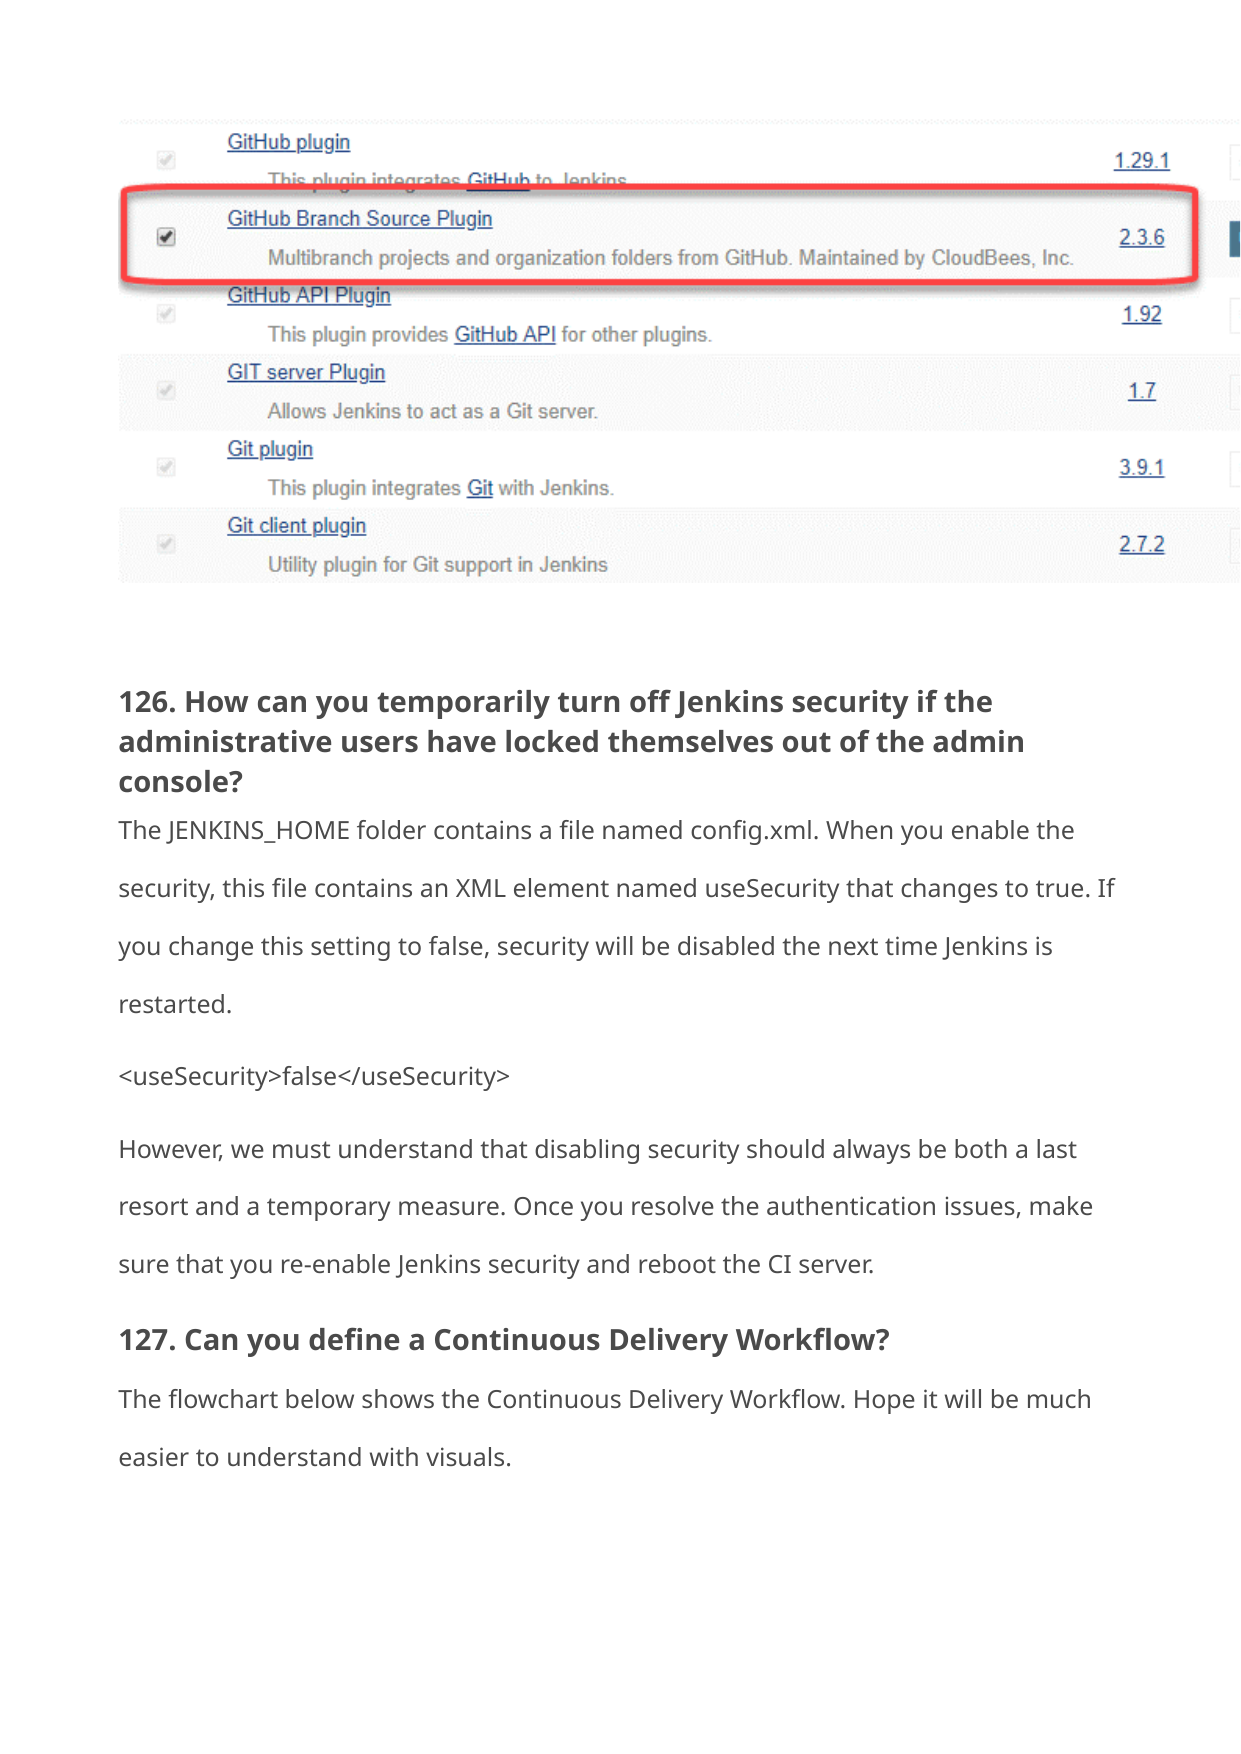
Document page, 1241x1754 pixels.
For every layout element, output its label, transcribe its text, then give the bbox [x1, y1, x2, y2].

text The JENKINS_HOME folder contains a file named config.xml. When you enable the security, this file contains an XML element named useSecurity that changes to true. If you change this setting to false, security will be disabled the next time Jenkins is restarted. [118, 813, 1122, 1021]
text However, we must understand that disabling security should always be both a last resort and a temporary measure. Once you resolve the authentication issues, make sure that you re-enable Jenkins security and reboot the CI server. [118, 1131, 1122, 1281]
picture [118, 118, 1241, 583]
text <useSecurity>false</useSecurity> [118, 1059, 1122, 1093]
subtitle 127. Can you define a Continuous Delivery Workflow? [118, 1319, 1122, 1359]
subtitle 126. How can you temporarily turn off Jenkins security if the administrative users have locked themselves out of the admin console? [118, 681, 1122, 801]
text The flowchart below shows the Continuous Delivery Workflow. Hope it will be much easier to understand with visuals. [118, 1381, 1122, 1473]
